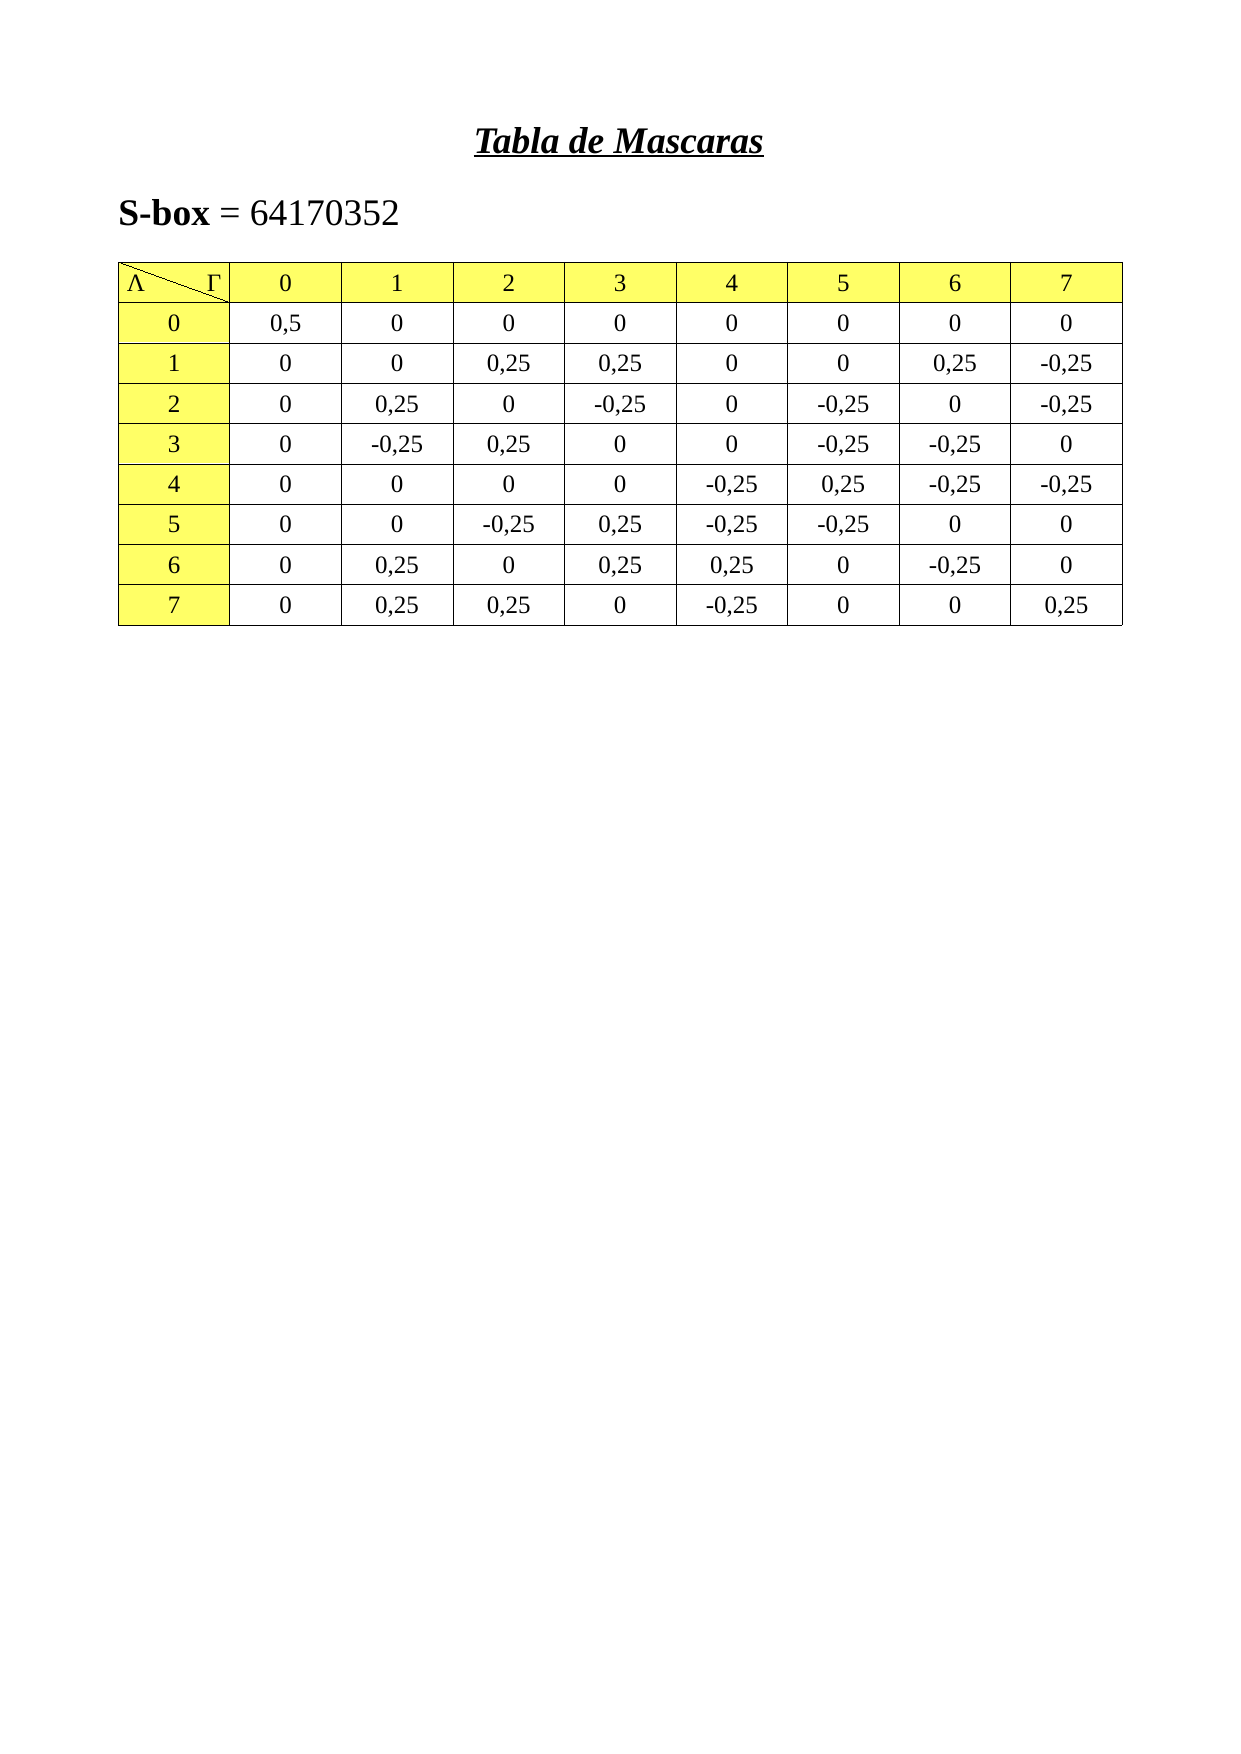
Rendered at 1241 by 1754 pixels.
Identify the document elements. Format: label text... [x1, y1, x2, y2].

table_cell 0 [230, 384, 341, 423]
table_cell 5 [119, 505, 229, 544]
table_cell 0 [788, 344, 899, 383]
table_cell -0,25 [1011, 344, 1122, 383]
text S-box = 64170352 [118, 190, 1122, 233]
table_cell 0,25 [565, 545, 676, 584]
table_cell 0,25 [1011, 585, 1122, 625]
table_cell 0 [565, 303, 676, 342]
table_cell 0 [342, 505, 453, 544]
table_cell 0 [119, 303, 229, 342]
table_cell -0,25 [677, 505, 787, 544]
table_cell 0 [900, 384, 1010, 423]
table_cell 0 [342, 303, 453, 342]
table_cell -0,25 [1011, 465, 1122, 504]
table_cell 0 [230, 505, 341, 544]
table_header 0 [230, 263, 341, 302]
table_cell 0 [230, 465, 341, 504]
table_cell 0 [900, 303, 1010, 342]
table_cell 0 [230, 344, 341, 383]
table_cell 0,25 [565, 344, 676, 383]
table_cell 0 [342, 465, 453, 504]
table_cell 0 [1011, 505, 1122, 544]
table_cell 0 [677, 303, 787, 342]
table_cell 0 [454, 384, 564, 423]
table_cell -0,25 [788, 424, 899, 463]
table_cell 3 [119, 424, 229, 463]
table_cell 0,25 [454, 344, 564, 383]
table_cell 0 [788, 585, 899, 625]
table_cell 0 [900, 505, 1010, 544]
table_cell 0,25 [454, 585, 564, 625]
table_cell 0,25 [788, 465, 899, 504]
table_header 2 [454, 263, 564, 302]
text Tabla de Mascaras [118, 118, 1122, 161]
table_cell -0,25 [677, 585, 787, 625]
table_cell 0 [788, 303, 899, 342]
table_cell -0,25 [565, 384, 676, 423]
table_cell 0 [677, 424, 787, 463]
table_cell 0 [900, 585, 1010, 625]
table_cell 7 [119, 585, 229, 625]
table_cell 0 [342, 344, 453, 383]
table_header 6 [900, 263, 1010, 302]
table_cell 0 [454, 465, 564, 504]
table_cell 0,25 [900, 344, 1010, 383]
table_cell 0 [454, 303, 564, 342]
table_cell -0,25 [788, 505, 899, 544]
table_cell -0,25 [788, 384, 899, 423]
table_cell -0,25 [900, 465, 1010, 504]
table_cell 0 [230, 585, 341, 625]
table_cell 1 [119, 344, 229, 383]
table_header 5 [788, 263, 899, 302]
table_cell -0,25 [342, 424, 453, 463]
table_header 3 [565, 263, 676, 302]
table_cell 0,25 [565, 505, 676, 544]
table_cell -0,25 [454, 505, 564, 544]
table_cell 0,25 [342, 384, 453, 423]
table_cell -0,25 [677, 465, 787, 504]
table_cell 0 [1011, 545, 1122, 584]
table_cell 0 [230, 424, 341, 463]
table_header 1 [342, 263, 453, 302]
table_cell 0 [1011, 303, 1122, 342]
table_cell 0 [677, 344, 787, 383]
table_cell 0,25 [342, 585, 453, 625]
table_cell -0,25 [1011, 384, 1122, 423]
table_cell 0,25 [454, 424, 564, 463]
table_cell 0 [454, 545, 564, 584]
table_cell 0 [565, 585, 676, 625]
table_header 7 [1011, 263, 1122, 302]
table_cell -0,25 [900, 424, 1010, 463]
table_cell 2 [119, 384, 229, 423]
table_cell 0 [230, 545, 341, 584]
table_cell 0,5 [230, 303, 341, 342]
table_cell 0,25 [342, 545, 453, 584]
table_cell 0 [677, 384, 787, 423]
table_cell 0 [565, 424, 676, 463]
table_cell 4 [119, 465, 229, 504]
table_cell 0 [788, 545, 899, 584]
table_header Λ Γ [119, 263, 229, 302]
table_header 4 [677, 263, 787, 302]
table_cell -0,25 [900, 545, 1010, 584]
table_cell 0 [1011, 424, 1122, 463]
table_cell 0 [565, 465, 676, 504]
table_cell 6 [119, 545, 229, 584]
table_cell 0,25 [677, 545, 787, 584]
